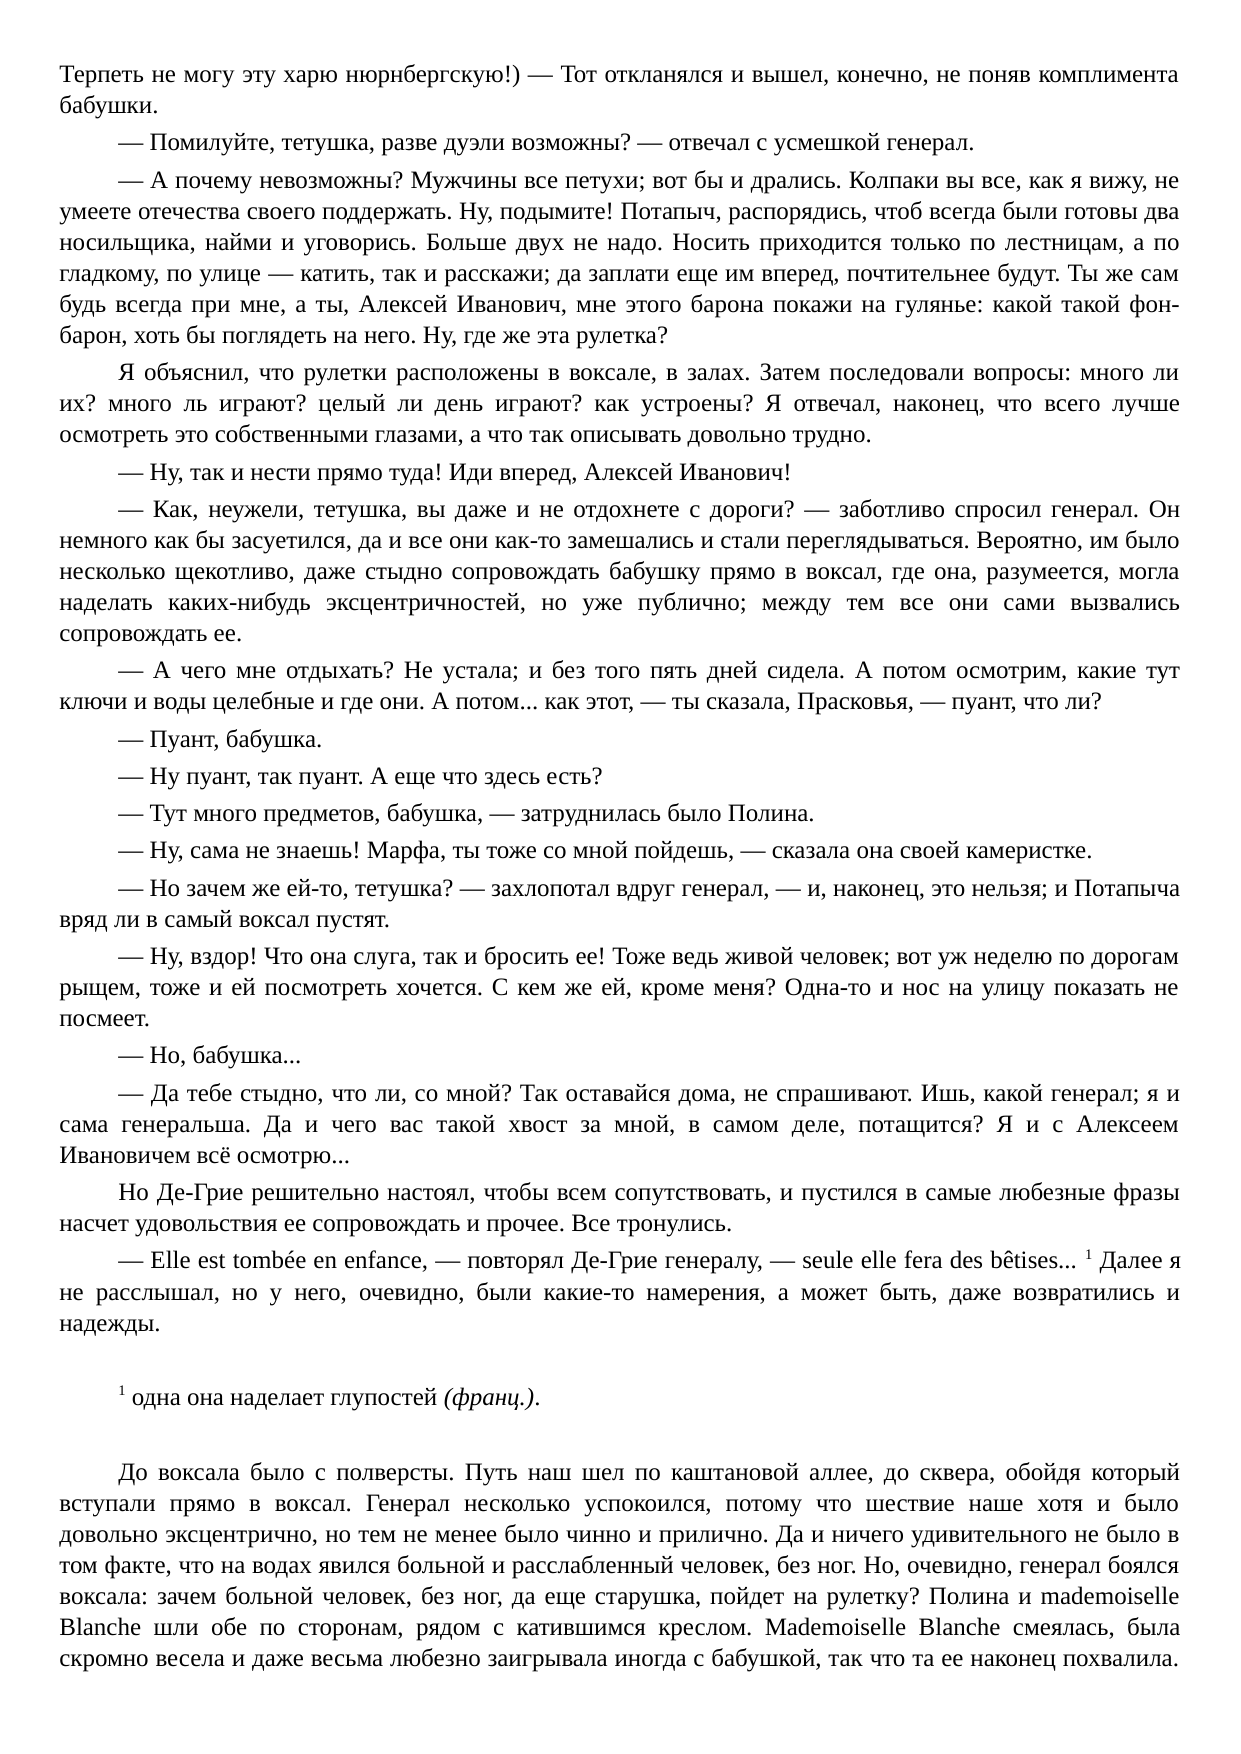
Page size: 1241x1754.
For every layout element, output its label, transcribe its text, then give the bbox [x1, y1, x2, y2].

text — Ну, сама не знаешь! Марфа, ты тоже со мной пойдешь, — сказала она своей камеристке. [59, 836, 1181, 864]
text Терпеть не могу эту харю нюрнбергскую!) — Тот откланялся и вышел, конечно, не поняв комплимента бабушки. [59, 59, 1181, 119]
text — Elle est tombée en enfance, — повторял Де-Грие генералу, — seule elle fera des bêtises... 1 Далее я не расслышал, но у него, очевидно, были какие-то намерения, а может быть, даже возвратились и надежды. [59, 1246, 1181, 1336]
text — Но, бабушка... [59, 1041, 1181, 1069]
text — Ну, так и нести прямо туда! Иди вперед, Алексей Иванович! [59, 457, 1181, 485]
text — Помилуйте, тетушка, разве дуэли возможны? — отвечал с усмешкой генерал. [59, 127, 1181, 156]
text Но Де-Грие решительно настоял, чтобы всем сопутствовать, и пустился в самые любезные фразы насчет удовольствия ее сопровождать и прочее. Все тронулись. [59, 1177, 1181, 1237]
text — А почему невозможны? Мужчины все петухи; вот бы и дрались. Колпаки вы все, как я вижу, не умеете отечества своего поддержать. Ну, подымите! Потапыч, распорядись, чтоб всегда были готовы два носильщика, найми и уговорись. Больше двух не надо. Носить приходится только по лестницам, а по гладкому, по улице — катить, так и расскажи; да заплати еще им вперед, почтительнее будут. Ты же сам будь всегда при мне, а ты, Алексей Иванович, мне этого барона покажи на гулянье: какой такой фон-барон, хоть бы поглядеть на него. Ну, где же эта рулетка? [59, 165, 1181, 349]
text 1 одна она наделает глупостей (франц.). [59, 1382, 1181, 1411]
text Я объяснил, что рулетки расположены в воксале, в залах. Затем последовали вопросы: много ли их? много ль играют? целый ли день играют? как устроены? Я отвечал, наконец, что всего лучше осмотреть это собственными глазами, а что так описывать довольно трудно. [59, 357, 1181, 448]
text — Как, неужели, тетушка, вы даже и не отдохнете с дороги? — заботливо спросил генерал. Он немного как бы засуетился, да и все они как-то замешались и стали переглядываться. Вероятно, им было несколько щекотливо, даже стыдно сопровождать бабушку прямо в воксал, где она, разумеется, могла наделать каких-нибудь эксцентричностей, но уже публично; между тем все они сами вызвались сопровождать ее. [59, 494, 1181, 647]
text — Пуант, бабушка. [59, 724, 1181, 752]
text — Но зачем же ей-то, тетушка? — захлопотал вдруг генерал, — и, наконец, это нельзя; и Потапыча вряд ли в самый воксал пустят. [59, 873, 1181, 933]
text — Тут много предметов, бабушка, — затруднилась было Полина. [59, 798, 1181, 827]
text — Ну, вздор! Что она слуга, так и бросить ее! Тоже ведь живой человек; вот уж неделю по дорогам рыщем, тоже и ей посмотреть хочется. С кем же ей, кроме меня? Одна-то и нос на улицу показать не посмеет. [59, 941, 1181, 1032]
text — А чего мне отдыхать? Не устала; и без того пять дней сидела. А потом осмотрим, какие тут ключи и воды целебные и где они. А потом... как этот, — ты сказала, Прасковья, — пуант, что ли? [59, 655, 1181, 715]
text — Ну пуант, так пуант. А еще что здесь есть? [59, 761, 1181, 790]
text До воксала было с полверсты. Путь наш шел по каштановой аллее, до сквера, обойдя который вступали прямо в воксал. Генерал несколько успокоился, потому что шествие наше хотя и было довольно эксцентрично, но тем не менее было чинно и прилично. Да и ничего удивительного не было в том факте, что на водах явился больной и расслабленный человек, без ног. Но, очевидно, генерал боялся воксала: зачем больной человек, без ног, да еще старушка, пойдет на рулетку? Полина и mademoiselle Blanche шли обе по сторонам, рядом с катившимся креслом. Mademoiselle Blanche смеялась, была скромно весела и даже весьма любезно заигрывала иногда с бабушкой, так что та ее наконец похвалила. [59, 1457, 1181, 1672]
text — Да тебе стыдно, что ли, со мной? Так оставайся дома, не спрашивают. Ишь, какой генерал; я и сама генеральша. Да и чего вас такой хвост за мной, в самом деле, потащится? Я и с Алексеем Ивановичем всё осмотрю... [59, 1078, 1181, 1169]
